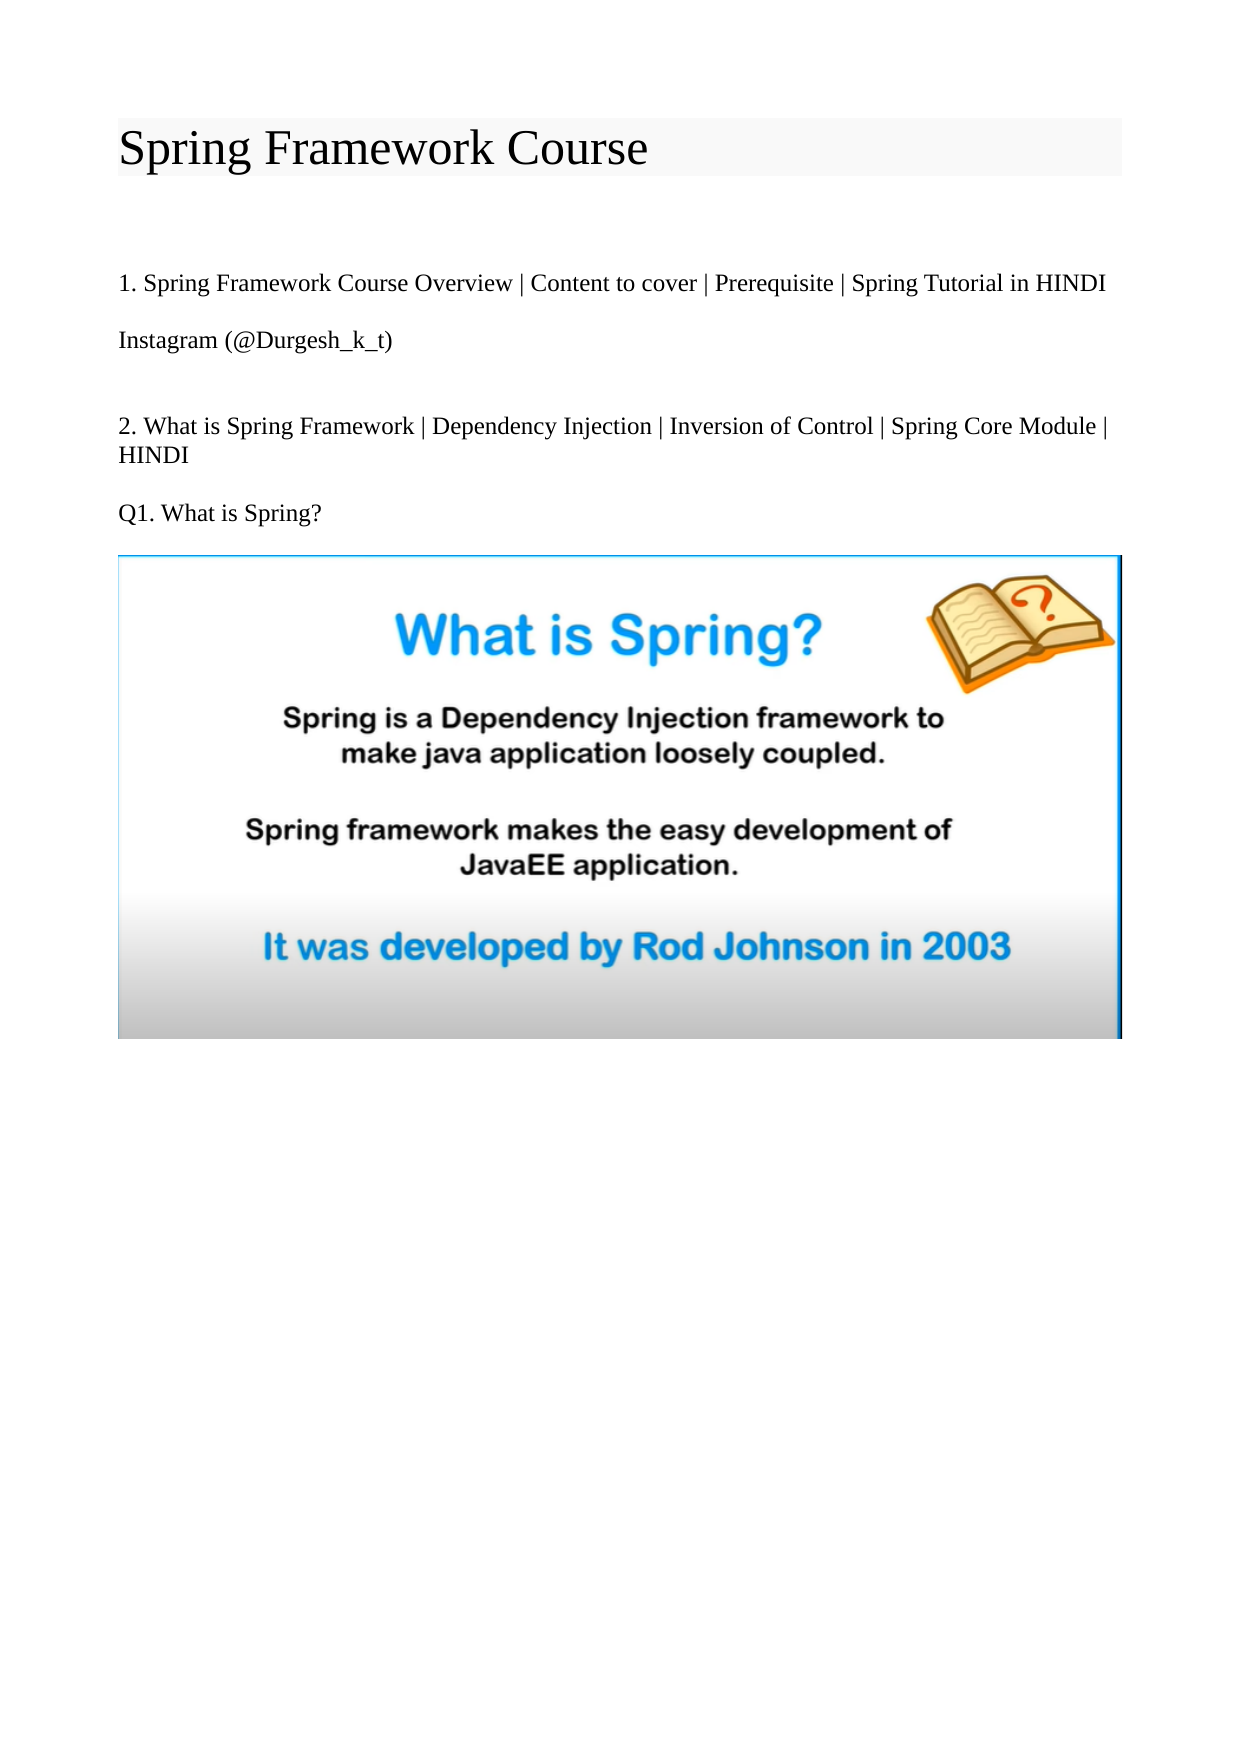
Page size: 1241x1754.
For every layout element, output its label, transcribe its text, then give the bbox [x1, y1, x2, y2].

text Q1. What is Spring? [118, 498, 1122, 526]
subtitle Spring Framework Course [118, 118, 1122, 176]
text 1. Spring Framework Course Overview | Content to cover | Prerequisite | Spring Tutorial in HINDI [118, 268, 1122, 296]
text 2. What is Spring Framework | Dependency Injection | Inversion of Control | Spring Core Module | HINDI [118, 411, 1122, 469]
picture [118, 555, 1123, 1039]
text Instagram (@Durgesh_k_t) [118, 325, 1122, 354]
